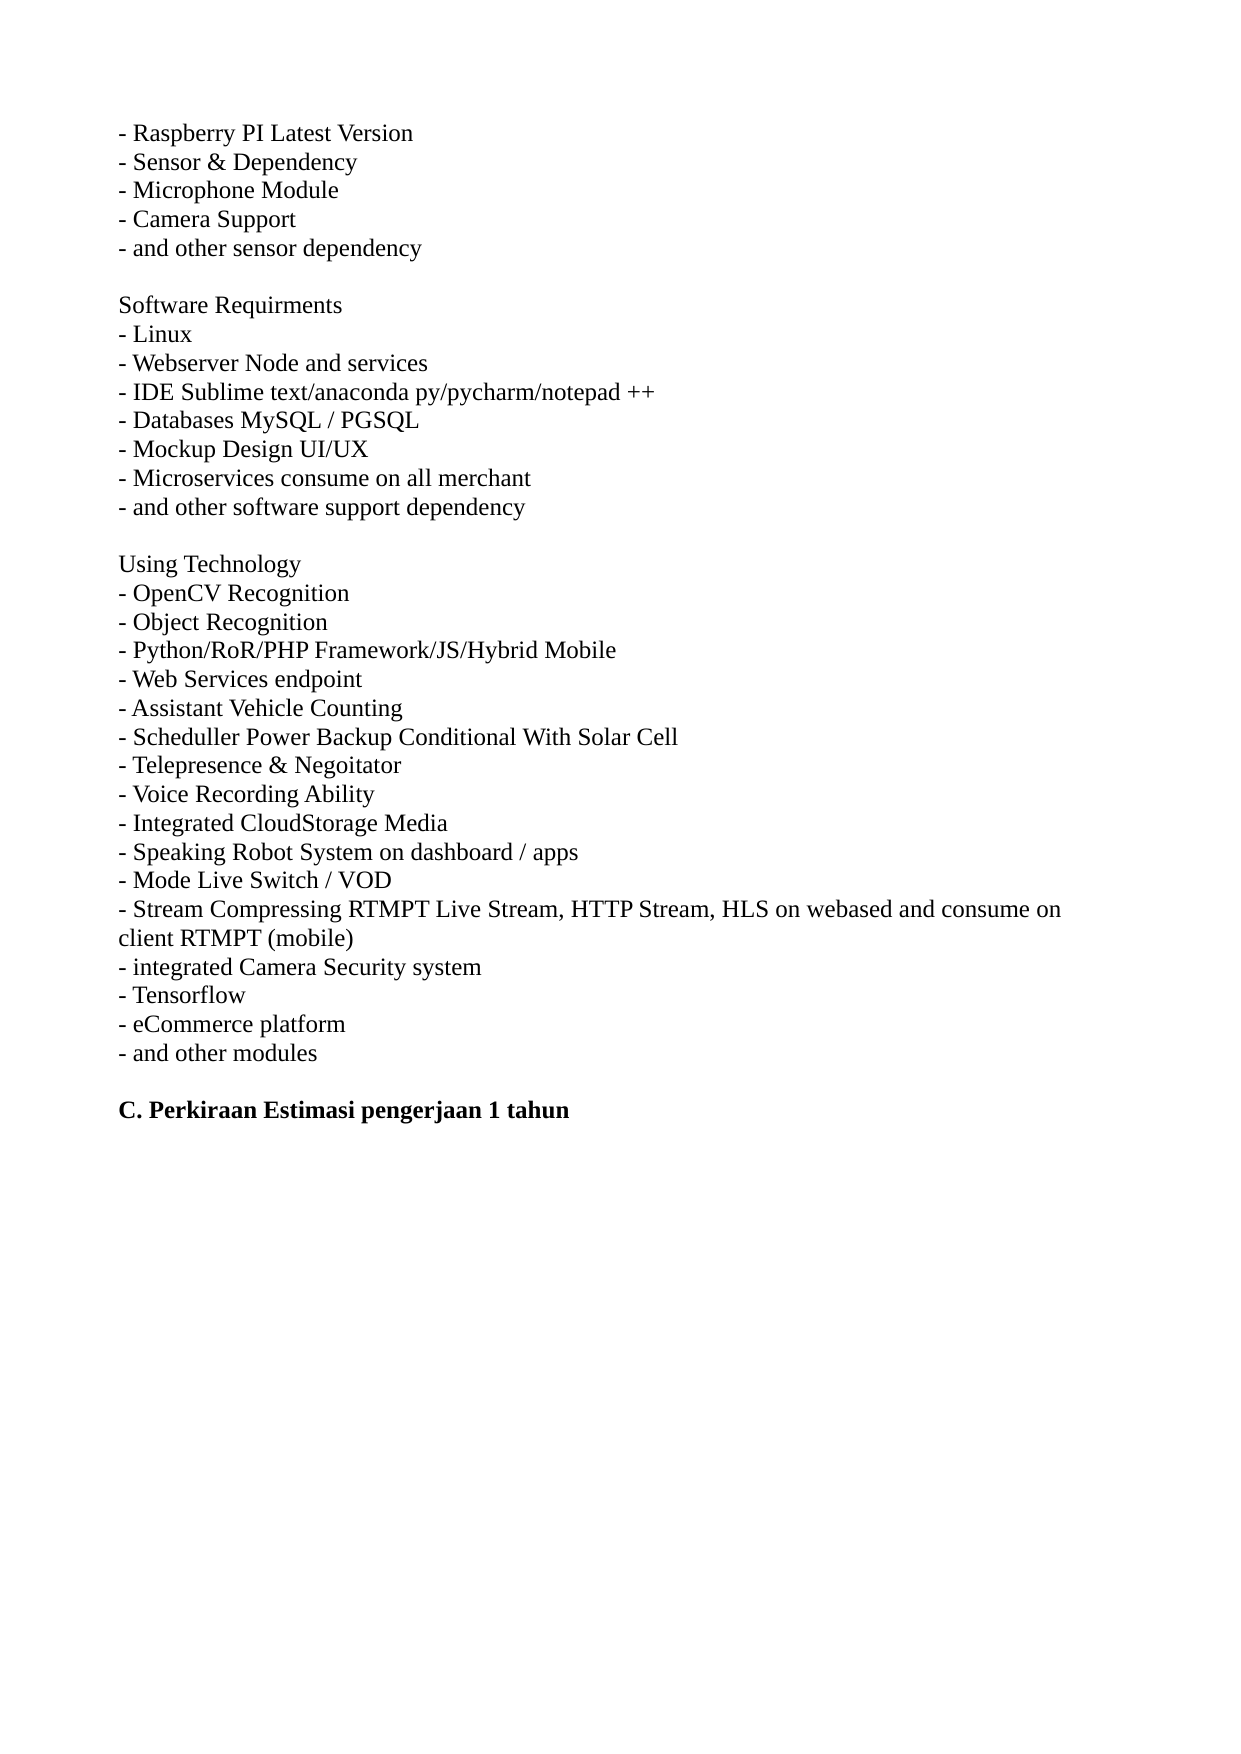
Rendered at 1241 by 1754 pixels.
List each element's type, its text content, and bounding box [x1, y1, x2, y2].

text - Raspberry PI Latest Version [118, 118, 1122, 147]
text - Sensor & Dependency [118, 147, 1122, 176]
text - OpenCV Recognition [118, 578, 1122, 607]
text - Microphone Module [118, 176, 1122, 204]
text - Mode Live Switch / VOD - Stream Compressing RTMPT Live Stream, HTTP Stream, HLS on webased and consume on client RTMPT (mobile) [118, 866, 1122, 952]
text - Camera Support [118, 204, 1122, 233]
text - Web Services endpoint [118, 664, 1122, 693]
text - Microservices consume on all merchant [118, 463, 1122, 492]
text - and other modules [118, 1038, 1122, 1067]
text - Telepresence & Negoitator [118, 751, 1122, 779]
text - Linux [118, 319, 1122, 348]
text - and other sensor dependency [118, 233, 1122, 262]
text - IDE Sublime text/anaconda py/pycharm/notepad ++ [118, 377, 1122, 406]
text Using Technology [118, 549, 1122, 578]
text - Object Recognition [118, 607, 1122, 636]
text - Webserver Node and services [118, 348, 1122, 377]
text - Python/RoR/PHP Framework/JS/Hybrid Mobile [118, 636, 1122, 664]
text - Voice Recording Ability [118, 779, 1122, 808]
text - Tensorflow [118, 981, 1122, 1009]
text - and other software support dependency [118, 492, 1122, 521]
text - Mockup Design UI/UX [118, 434, 1122, 463]
text C. Perkiraan Estimasi pengerjaan 1 tahun [118, 1096, 1122, 1124]
text - eCommerce platform [118, 1009, 1122, 1038]
text - Assistant Vehicle Counting [118, 693, 1122, 722]
text - Databases MySQL / PGSQL [118, 406, 1122, 434]
text Software Requirments [118, 291, 1122, 319]
text - integrated Camera Security system [118, 952, 1122, 981]
text - Speaking Robot System on dashboard / apps [118, 837, 1122, 866]
text - Scheduller Power Backup Conditional With Solar Cell [118, 722, 1122, 751]
text - Integrated CloudStorage Media [118, 808, 1122, 837]
